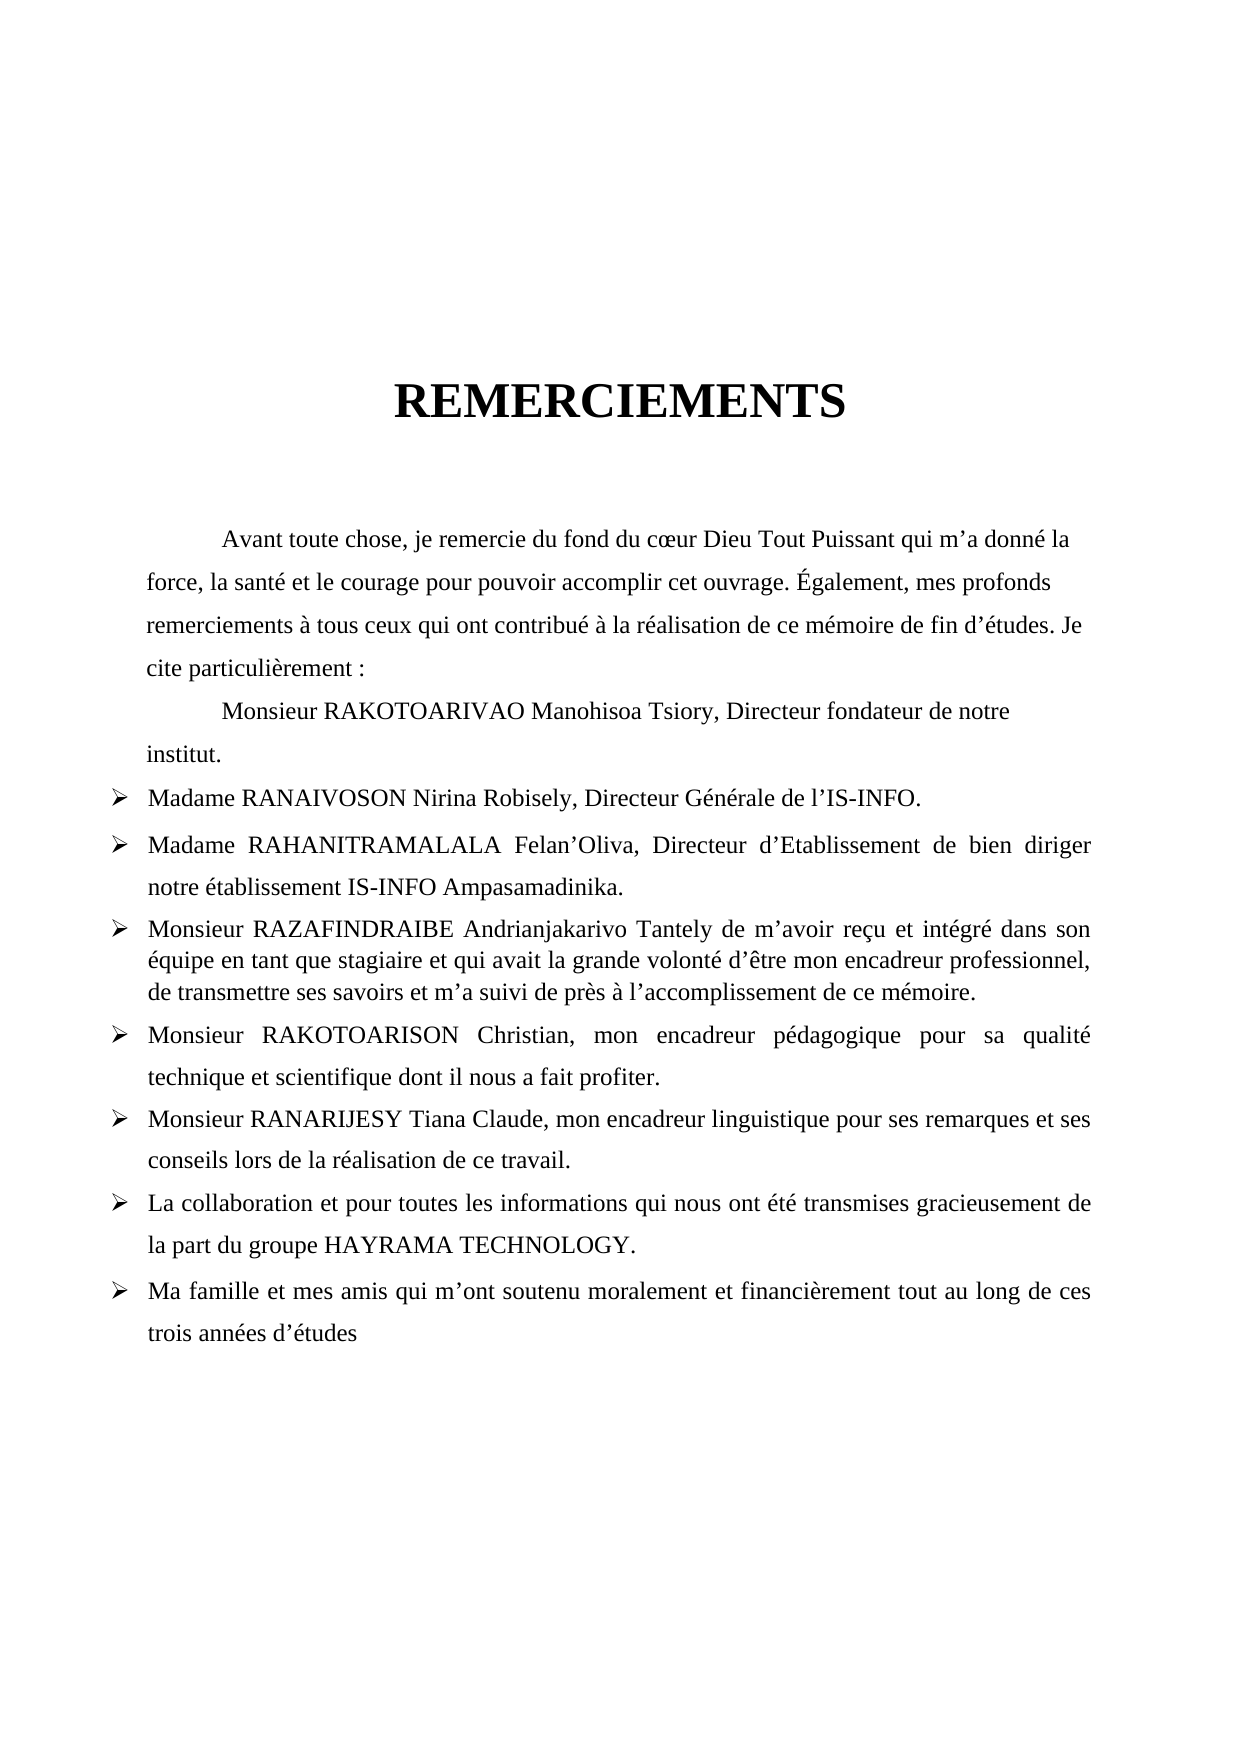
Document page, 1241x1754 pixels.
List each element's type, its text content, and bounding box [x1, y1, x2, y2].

list Monsieur RANARIJESY Tiana Claude, mon encadreur linguistique pour ses remarques et ses conseils lors de la réalisation de ce travail. [110, 1104, 1092, 1174]
text REMERCIEMENTS [148, 371, 1093, 428]
list Monsieur RAKOTOARISON Christian, mon encadreur pédagogique pour sa qualité technique et scientifique dont il nous a fait profiter. [110, 1020, 1092, 1090]
list Madame RANAIVOSON Nirina Robisely, Directeur Générale de l’IS-INFO. [110, 783, 1092, 811]
list Monsieur RAZAFINDRAIBE Andrianjakarivo Tantely de m’avoir reçu et intégré dans son équipe en tant que stagiaire et qui avait la grande volonté d’être mon encadreur professionnel, de transmettre ses savoirs et m’a suivi de près à l’accomplissement de ce mémoire. [110, 914, 1092, 1006]
list La collaboration et pour toutes les informations qui nous ont été transmises gracieusement de la part du groupe HAYRAMA TECHNOLOGY. [110, 1188, 1092, 1258]
list Madame RAHANITRAMALALA Felan’Oliva, Directeur d’Etablissement de bien diriger notre établissement IS-INFO Ampasamadinika. [110, 830, 1092, 901]
text Avant toute chose, je remercie du fond du cœur Dieu Tout Puissant qui m’a donné la force, la santé et le courage pour pouvoir accomplir cet ouvrage. Également, mes profonds remerciements à tous ceux qui ont contribué à la réalisation de ce mémoire de fin d’études. Je cite particulièrement : [146, 524, 1092, 682]
text Monsieur RAKOTOARIVAO Manohisoa Tsiory, Directeur fondateur de notre institut. [146, 696, 1092, 768]
list Ma famille et mes amis qui m’ont soutenu moralement et financièrement tout au long de ces trois années d’études [110, 1276, 1092, 1346]
